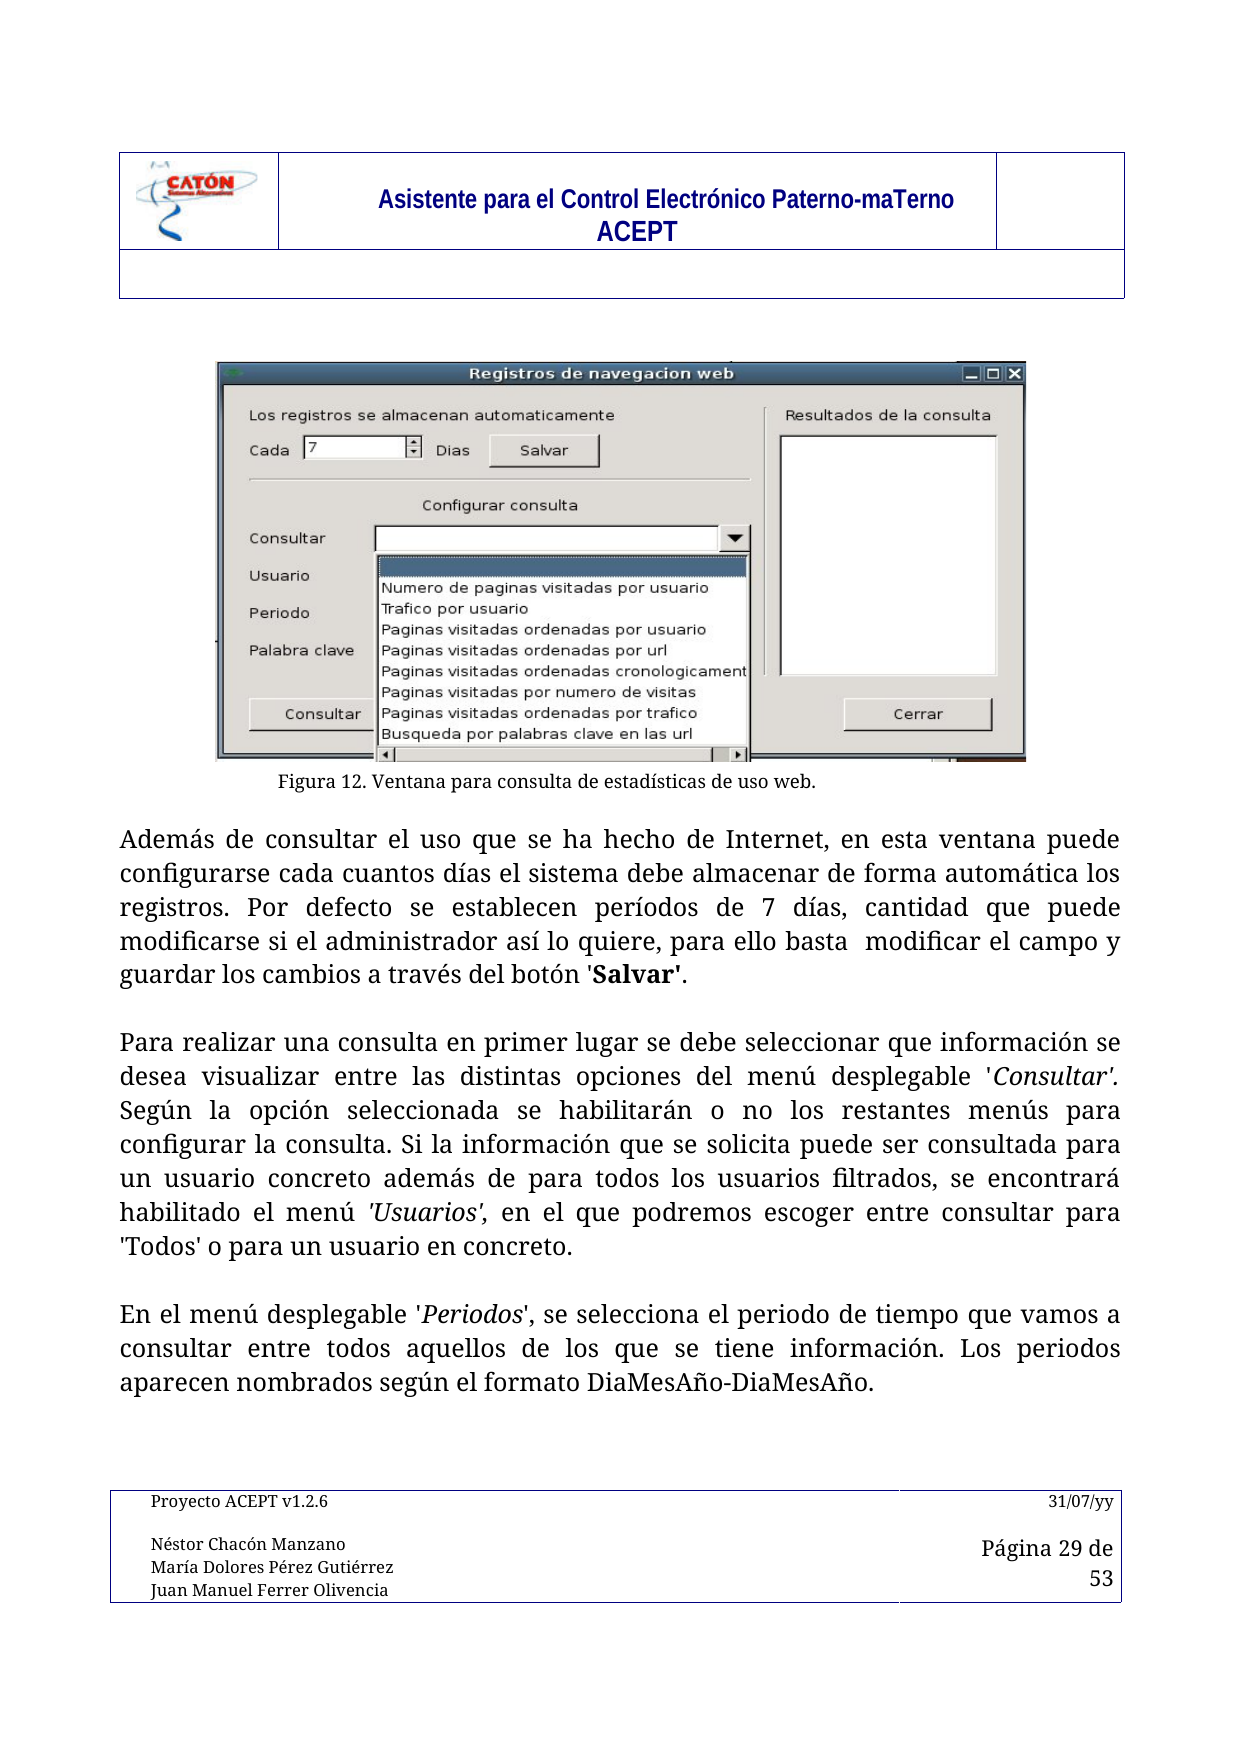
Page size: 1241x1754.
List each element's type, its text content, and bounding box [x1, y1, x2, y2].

picture [215, 361, 1027, 762]
text Además de consultar el uso que se ha hecho de Internet, en esta ventana puede configurarse cada cuantos días el sistema debe almacenar de forma automática los registros. Por defecto se establecen períodos de 7 días, cantidad que puede modificarse si el administrador así lo quiere, para ello basta modificar el campo y guardar los cambios a través del botón 'Salvar'. [41, 821, 1122, 991]
text En el menú desplegable 'Periodos', se selecciona el periodo de tiempo que vamos a consultar entre todos aquellos de los que se tiene información. Los periodos aparecen nombrados según el formato DiaMesAño-DiaMesAño. [41, 1297, 1122, 1399]
text Para realizar una consulta en primer lugar se debe seleccionar que información se desea visualizar entre las distintas opciones del menú desplegable 'Consultar'. Según la opción seleccionada se habilitarán o no los restantes menús para configurar la consulta. Si la información que se solicita puede ser consultada para un usuario concreto además de para todos los usuarios filtrados, se encontrará habilitado el menú 'Usuarios', en el que podremos escoger entre consultar para 'Todos' o para un usuario en concreto. [41, 1025, 1122, 1263]
text Figura 12. Ventana para consulta de estadísticas de uso web. [119, 361, 1122, 796]
picture [136, 161, 258, 241]
